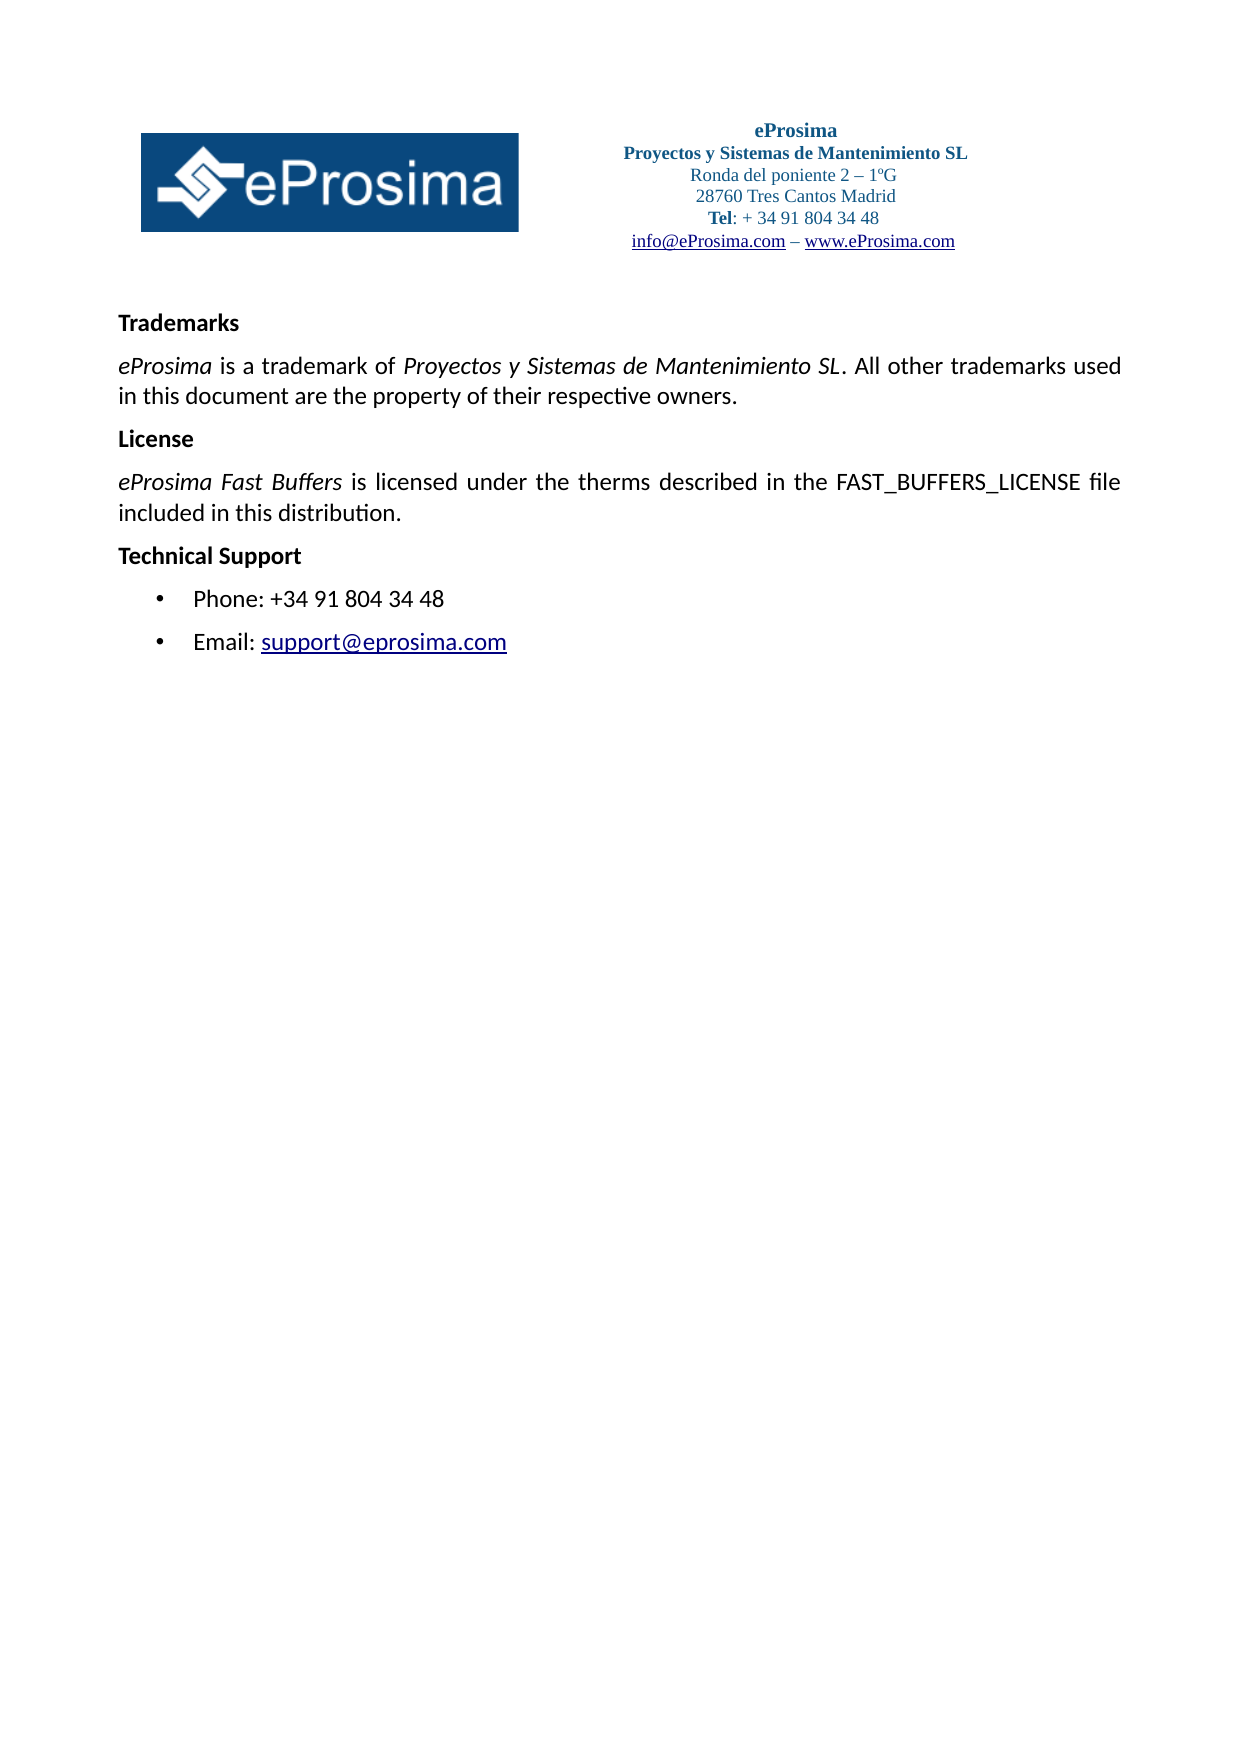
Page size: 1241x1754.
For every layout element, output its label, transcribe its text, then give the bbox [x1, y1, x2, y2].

text eProsima is a trademark of Proyectos y Sistemas de Mantenimiento SL. All other trademarks used in this document are the property of their respective owners. [118, 350, 1122, 411]
picture [141, 133, 519, 232]
table_header eProsima Proyectos y Sistemas de Mantenimiento SL Ronda del poniente 2 – 1ºG 28760 Tres Cantos Madrid Tel: + 34 91 804 34 48 info@eProsima.com – www.eProsima.com [576, 118, 1015, 278]
text License [118, 423, 1122, 454]
list Email: support@eprosima.com [156, 626, 1122, 657]
text Technical Support [118, 540, 1122, 571]
text Trademarks [118, 307, 1122, 337]
list Phone: +34 91 804 34 48 [156, 583, 1122, 613]
table_header [88, 118, 576, 278]
text eProsima Fast Buffers is licensed under the therms described in the FAST_BUFFERS_LICENSE file included in this distribution. [118, 466, 1122, 527]
